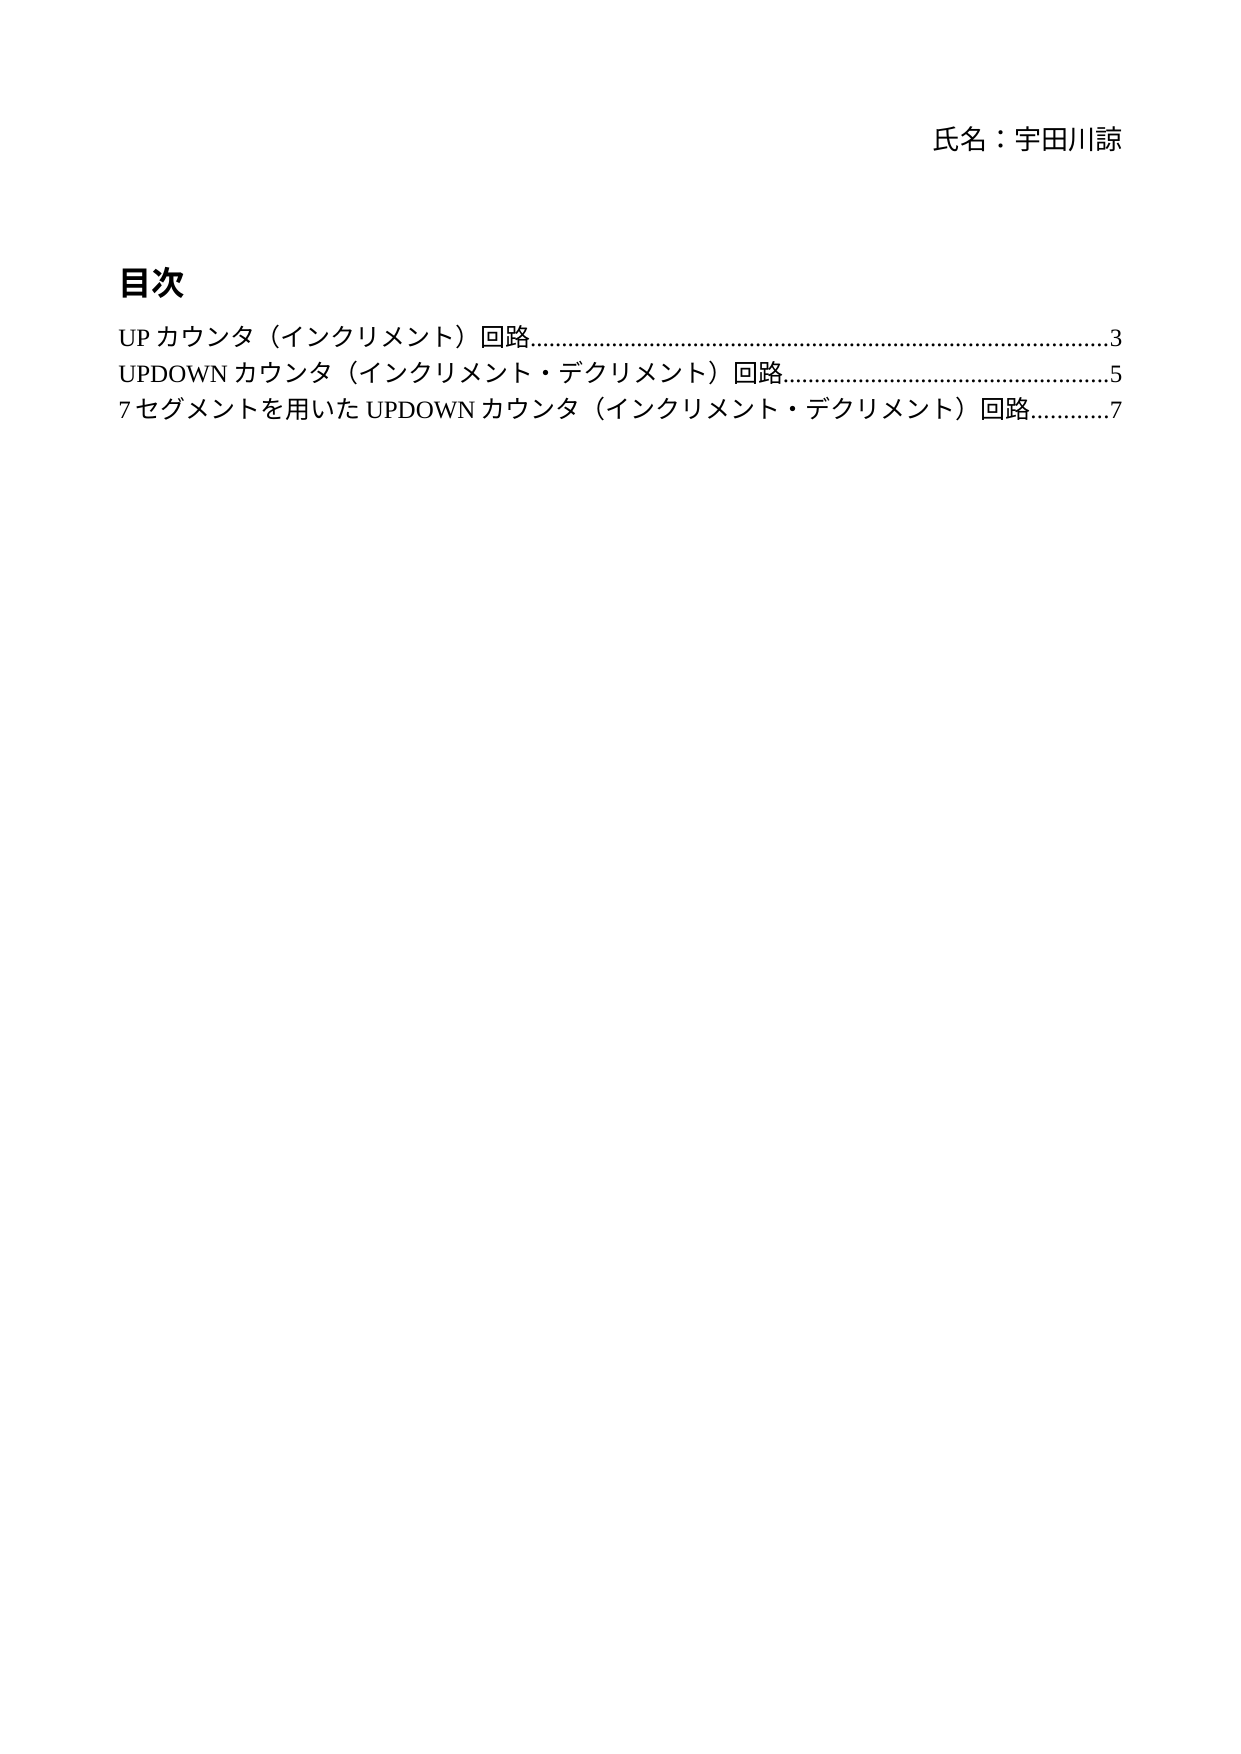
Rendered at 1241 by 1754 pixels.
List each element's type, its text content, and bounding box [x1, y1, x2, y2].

text UPカウンタ（インクリメント）回路 3 [118, 317, 1122, 354]
subtitle 目次 [118, 257, 1122, 305]
text 7セグメントを用いたUPDOWNカウンタ（インクリメント・デクリメント）回路 7 [118, 390, 1122, 426]
text UPDOWNカウンタ（インクリメント・デクリメント）回路 5 [118, 354, 1122, 390]
text 氏名：宇田川諒 [118, 118, 1122, 157]
